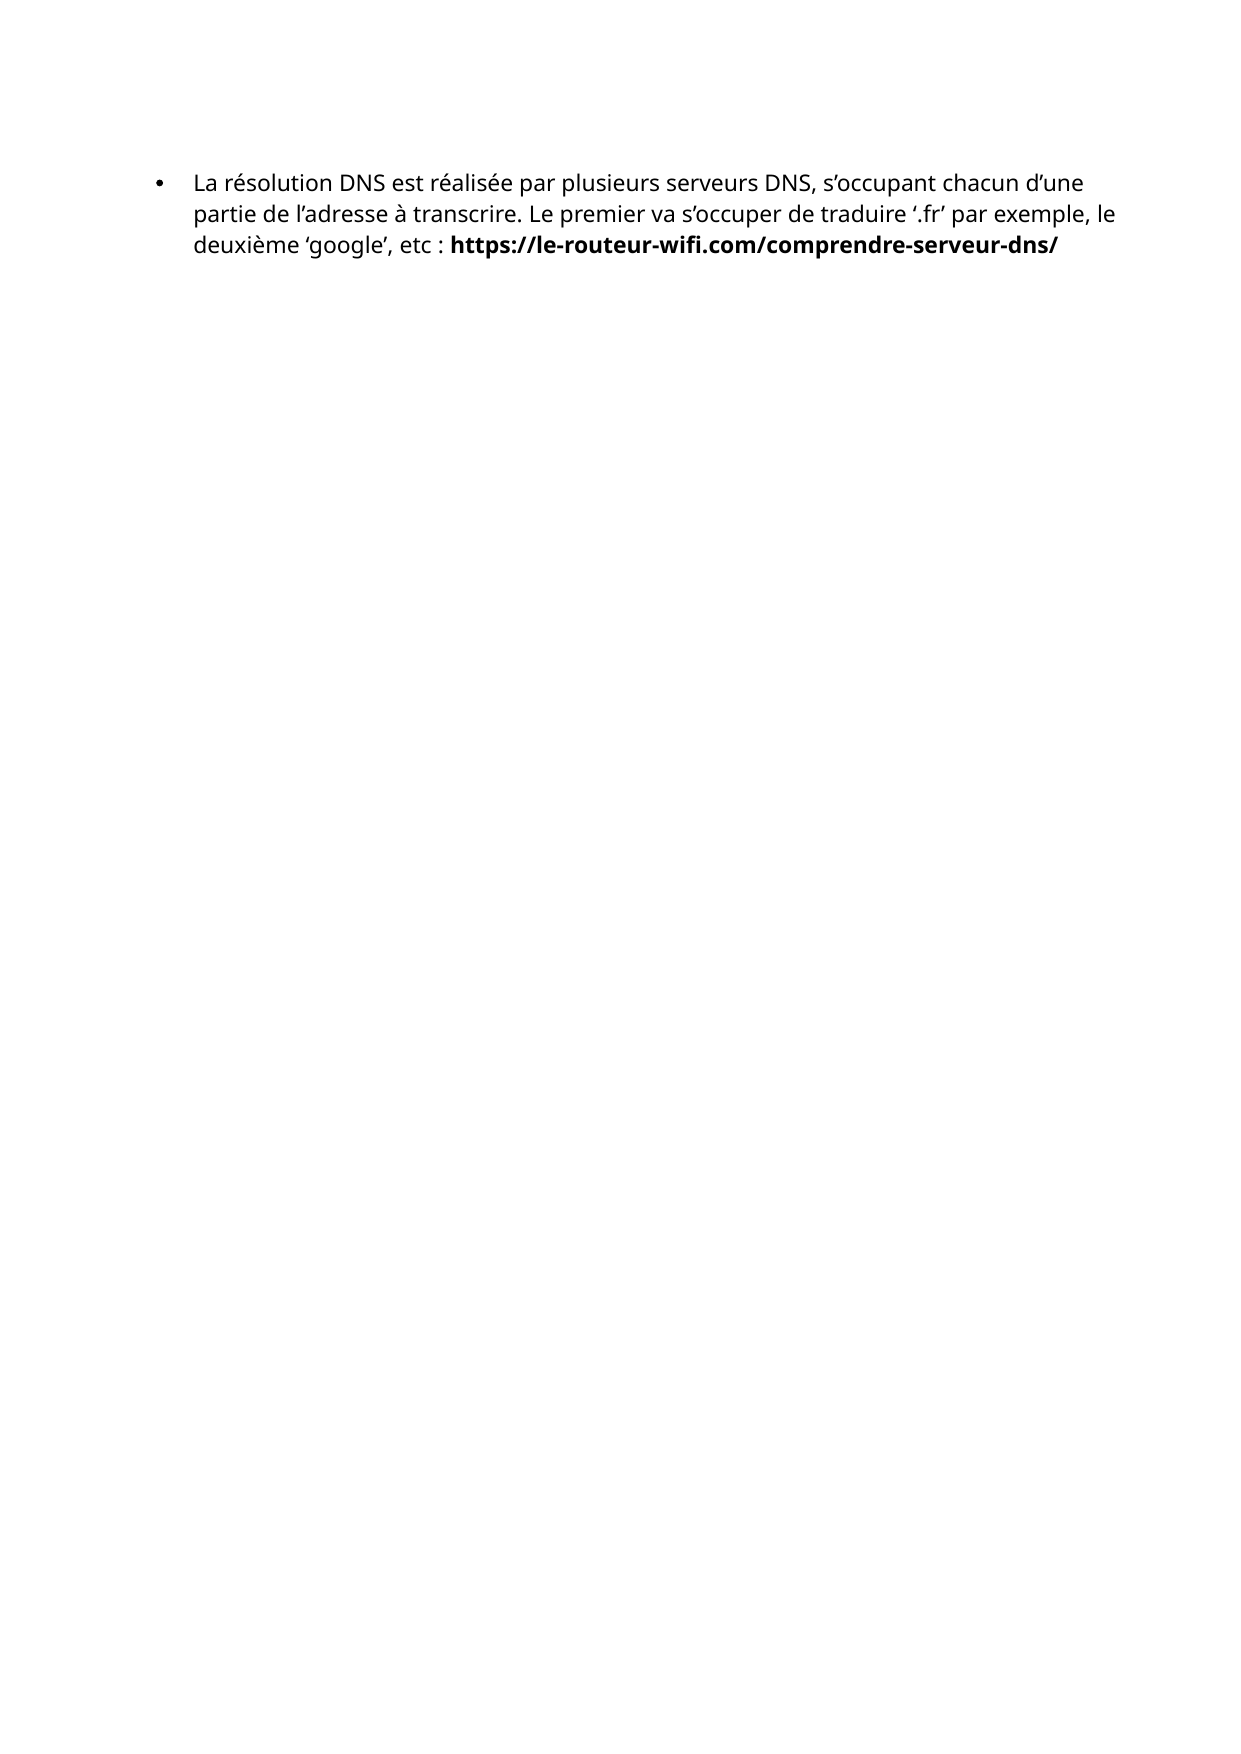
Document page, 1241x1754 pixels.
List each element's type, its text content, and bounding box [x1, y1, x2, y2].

list La résolution DNS est réalisée par plusieurs serveurs DNS, s’occupant chacun d’une partie de l’adresse à transcrire. Le premier va s’occuper de traduire ‘.fr’ par exemple, le deuxième ‘google’, etc : https://le-routeur-wifi.com/comprendre-serveur-dns/ [156, 166, 1122, 260]
